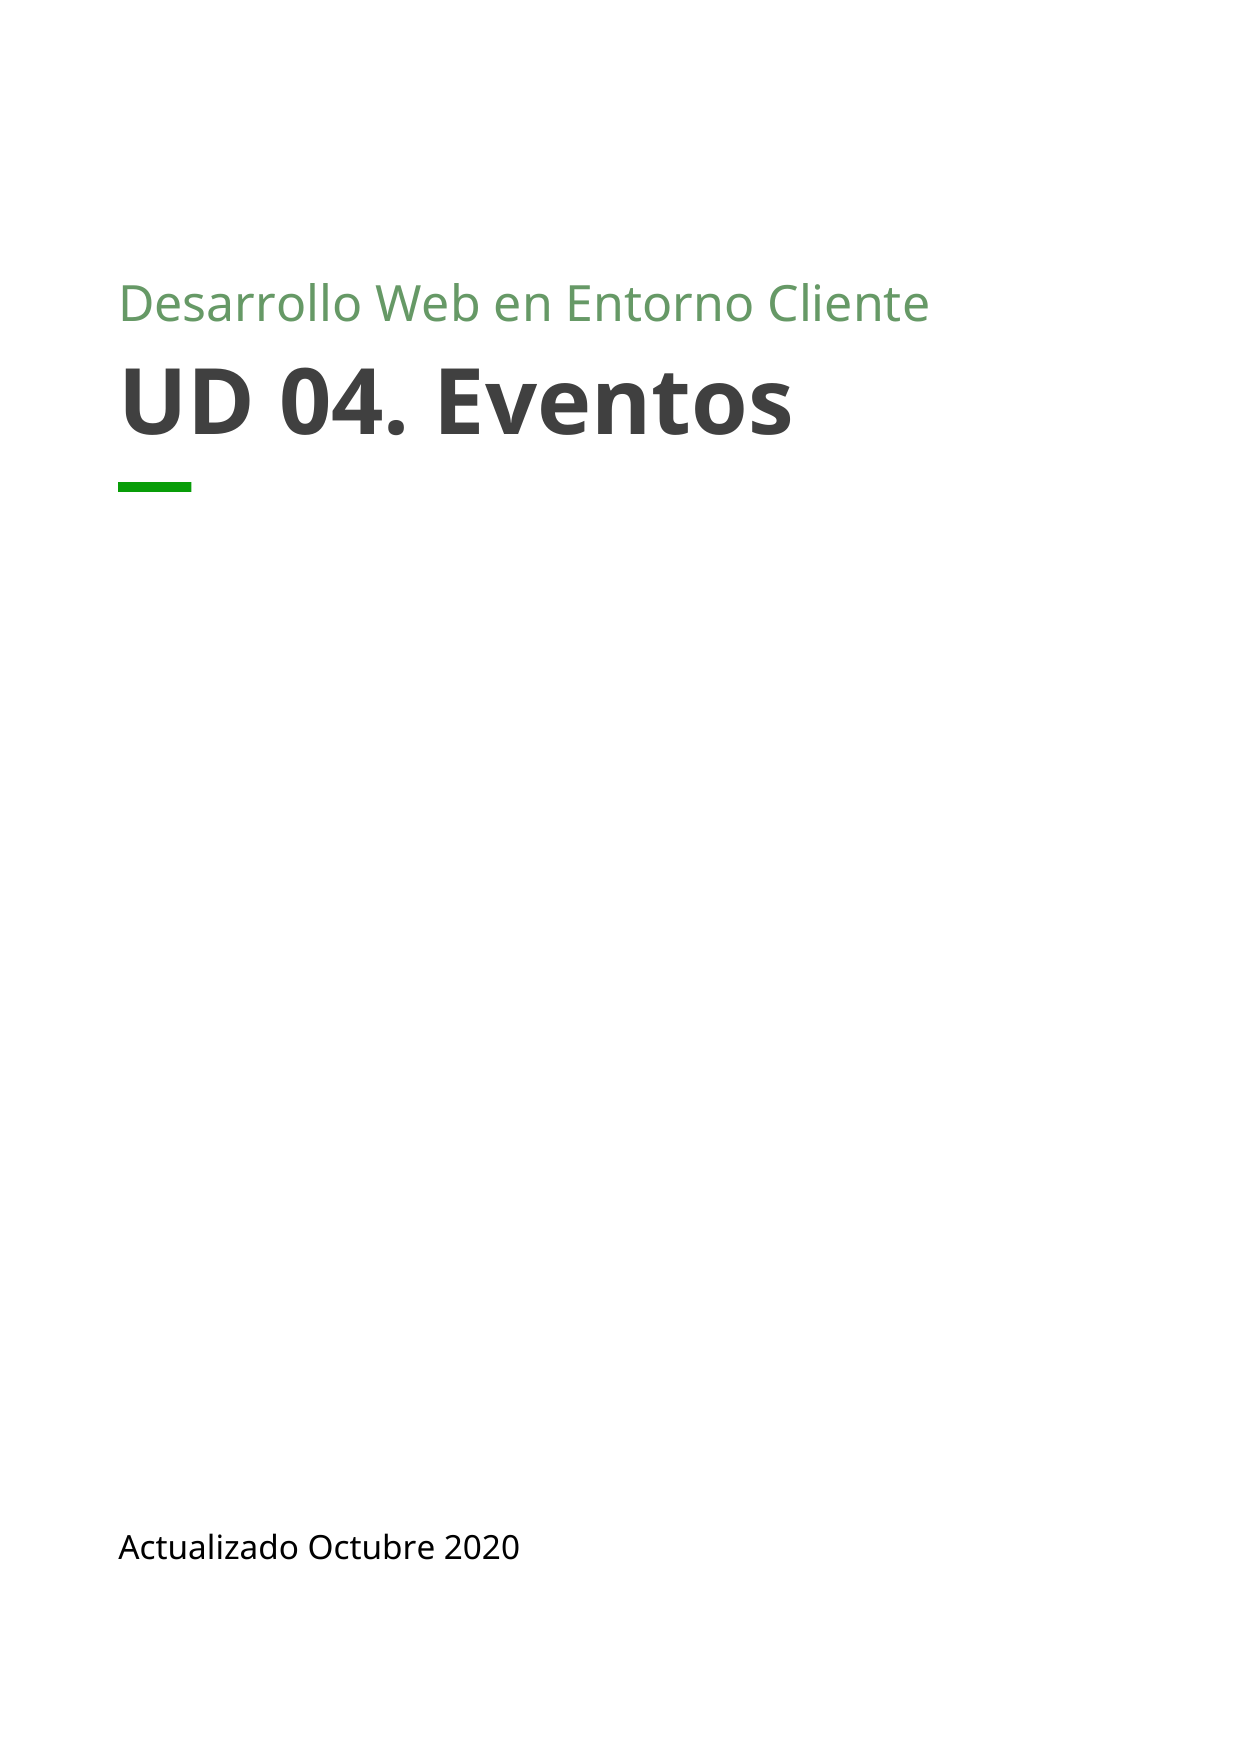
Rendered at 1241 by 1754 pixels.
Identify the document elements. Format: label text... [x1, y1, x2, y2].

text Actualizado Octubre 2020 [118, 1524, 1122, 1569]
title Desarrollo Web en Entorno Cliente UD 04. Eventos [118, 268, 1122, 461]
picture [118, 482, 192, 492]
